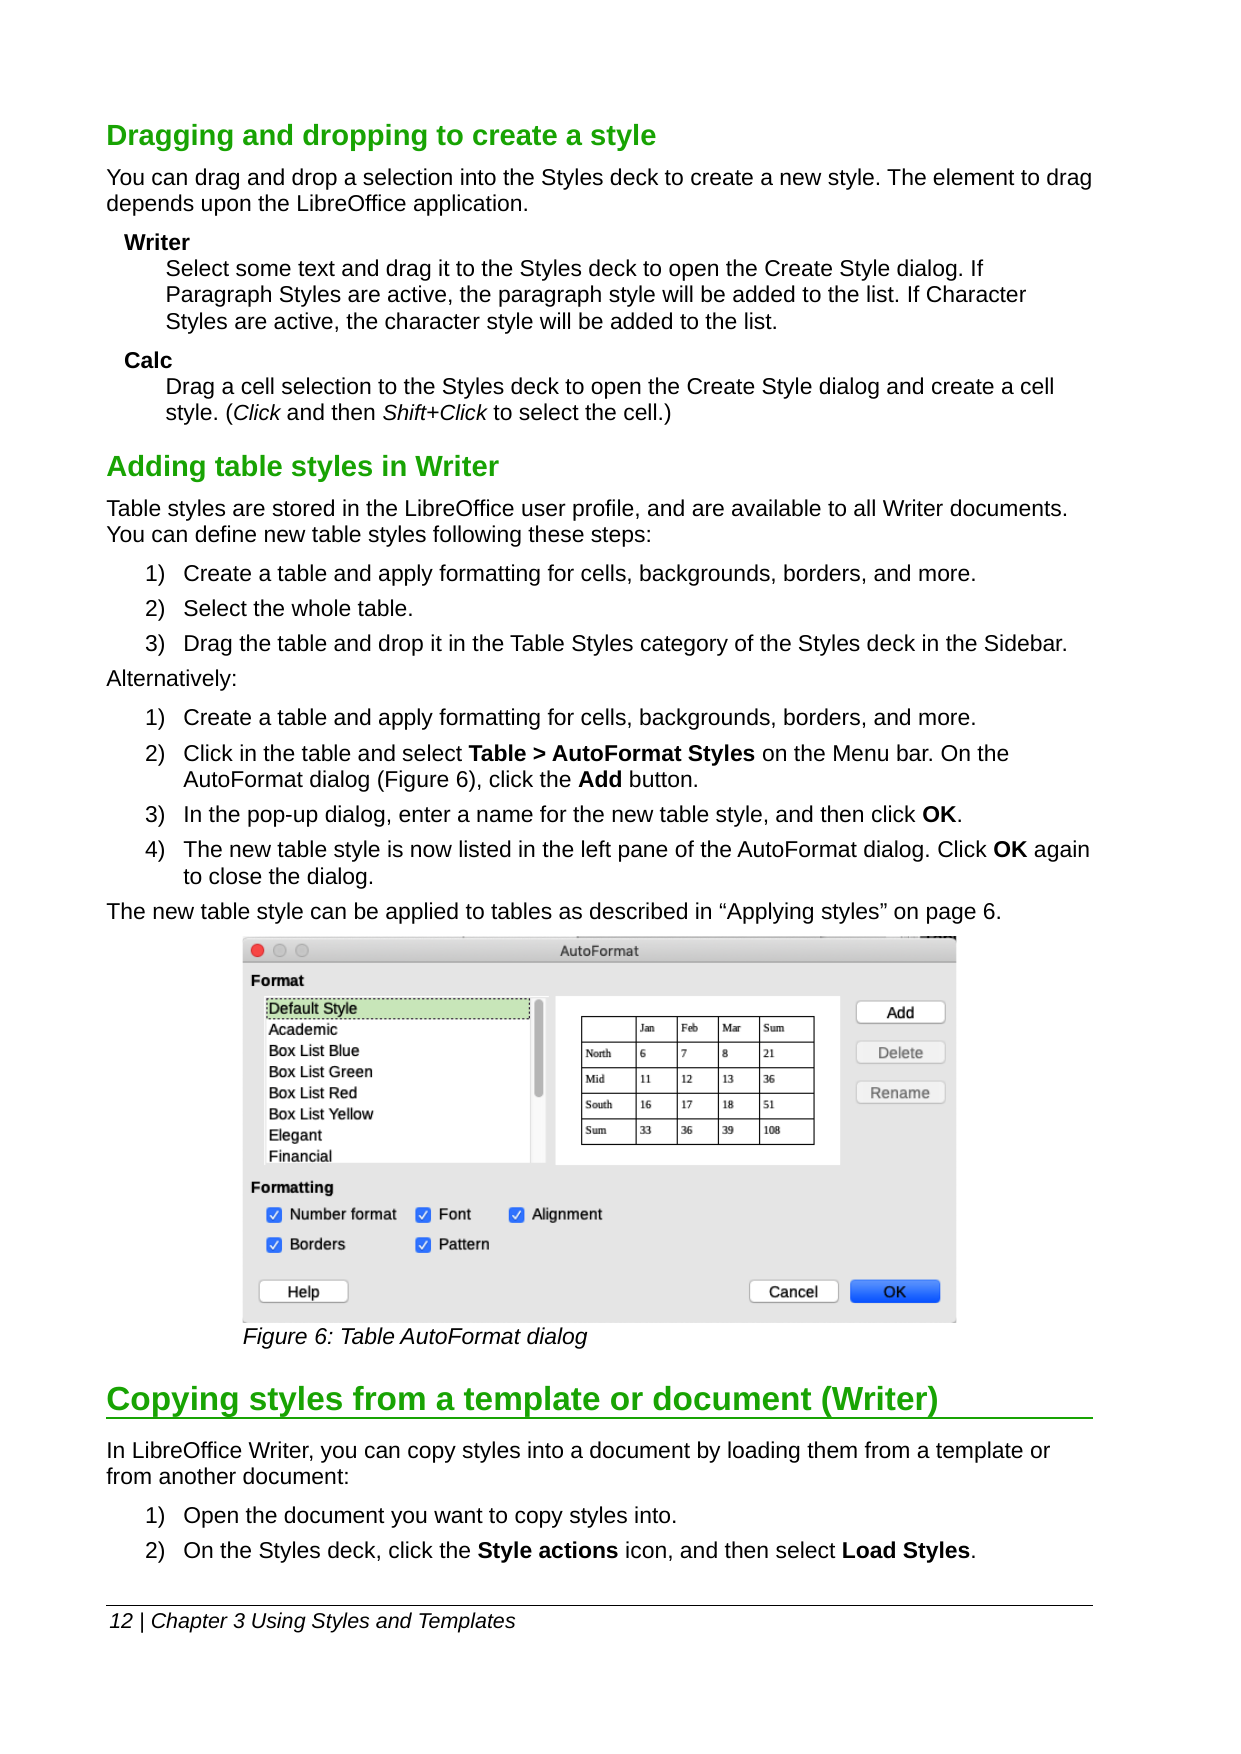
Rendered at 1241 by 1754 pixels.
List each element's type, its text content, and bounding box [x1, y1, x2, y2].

text Select some text and drag it to the Styles deck to open the Create Style dialog. If Paragraph Styles are active, the paragraph style will be added to the list. If Character Styles are active, the character style will be added to the list. [165, 255, 1093, 334]
list Drag the table and drop it in the Table Styles category of the Styles deck in the Sidebar. [165, 630, 1093, 657]
list Create a table and apply formatting for cells, backgrounds, borders, and more. [165, 560, 1093, 586]
list On the Styles deck, click the Style actions icon, and then select Load Styles. [165, 1537, 1093, 1563]
text Alternatively: [106, 665, 1093, 692]
text Drag a cell selection to the Styles deck to open the Create Style dialog and create a cell style. (Click and then Shift+Click to select the cell.) [165, 373, 1093, 426]
picture [242, 936, 957, 1323]
subtitle Copying styles from a template or document (Writer) [106, 1378, 1093, 1417]
text Figure 6: Table AutoFormat dialog [243, 1323, 956, 1349]
text Writer [124, 229, 1093, 255]
text The new table style can be applied to tables as described in “Applying styles” on page 6. [106, 898, 1093, 924]
subtitle Dragging and dropping to create a style [106, 118, 1093, 152]
text In LibreOffice Writer, you can copy styles into a document by loading them from a template or from another document: [106, 1437, 1093, 1489]
list Create a table and apply formatting for cells, backgrounds, borders, and more. [165, 704, 1093, 731]
list Click in the table and select Table > AutoFormat Styles on the Menu bar. On the AutoFormat dialog (Figure 6), click the Add button. [165, 739, 1093, 792]
list The new table style is now listed in the left pane of the AutoFormat dialog. Click OK again to close the dialog. [165, 836, 1093, 889]
text You can drag and drop a selection into the Styles deck to create a new style. The element to drag depends upon the LibreOffice application. [106, 163, 1093, 216]
list Select the whole table. [165, 595, 1093, 621]
text Table styles are stored in the LibreOffice user profile, and are available to all Writer documents. You can define new table styles following these steps: [106, 494, 1093, 547]
list In the pop-up dialog, enter a name for the new table style, and then click OK. [165, 801, 1093, 827]
list Open the document you want to copy styles into. [165, 1502, 1093, 1528]
text Calc [124, 347, 1093, 373]
subtitle Adding table styles in Writer [106, 449, 1093, 483]
